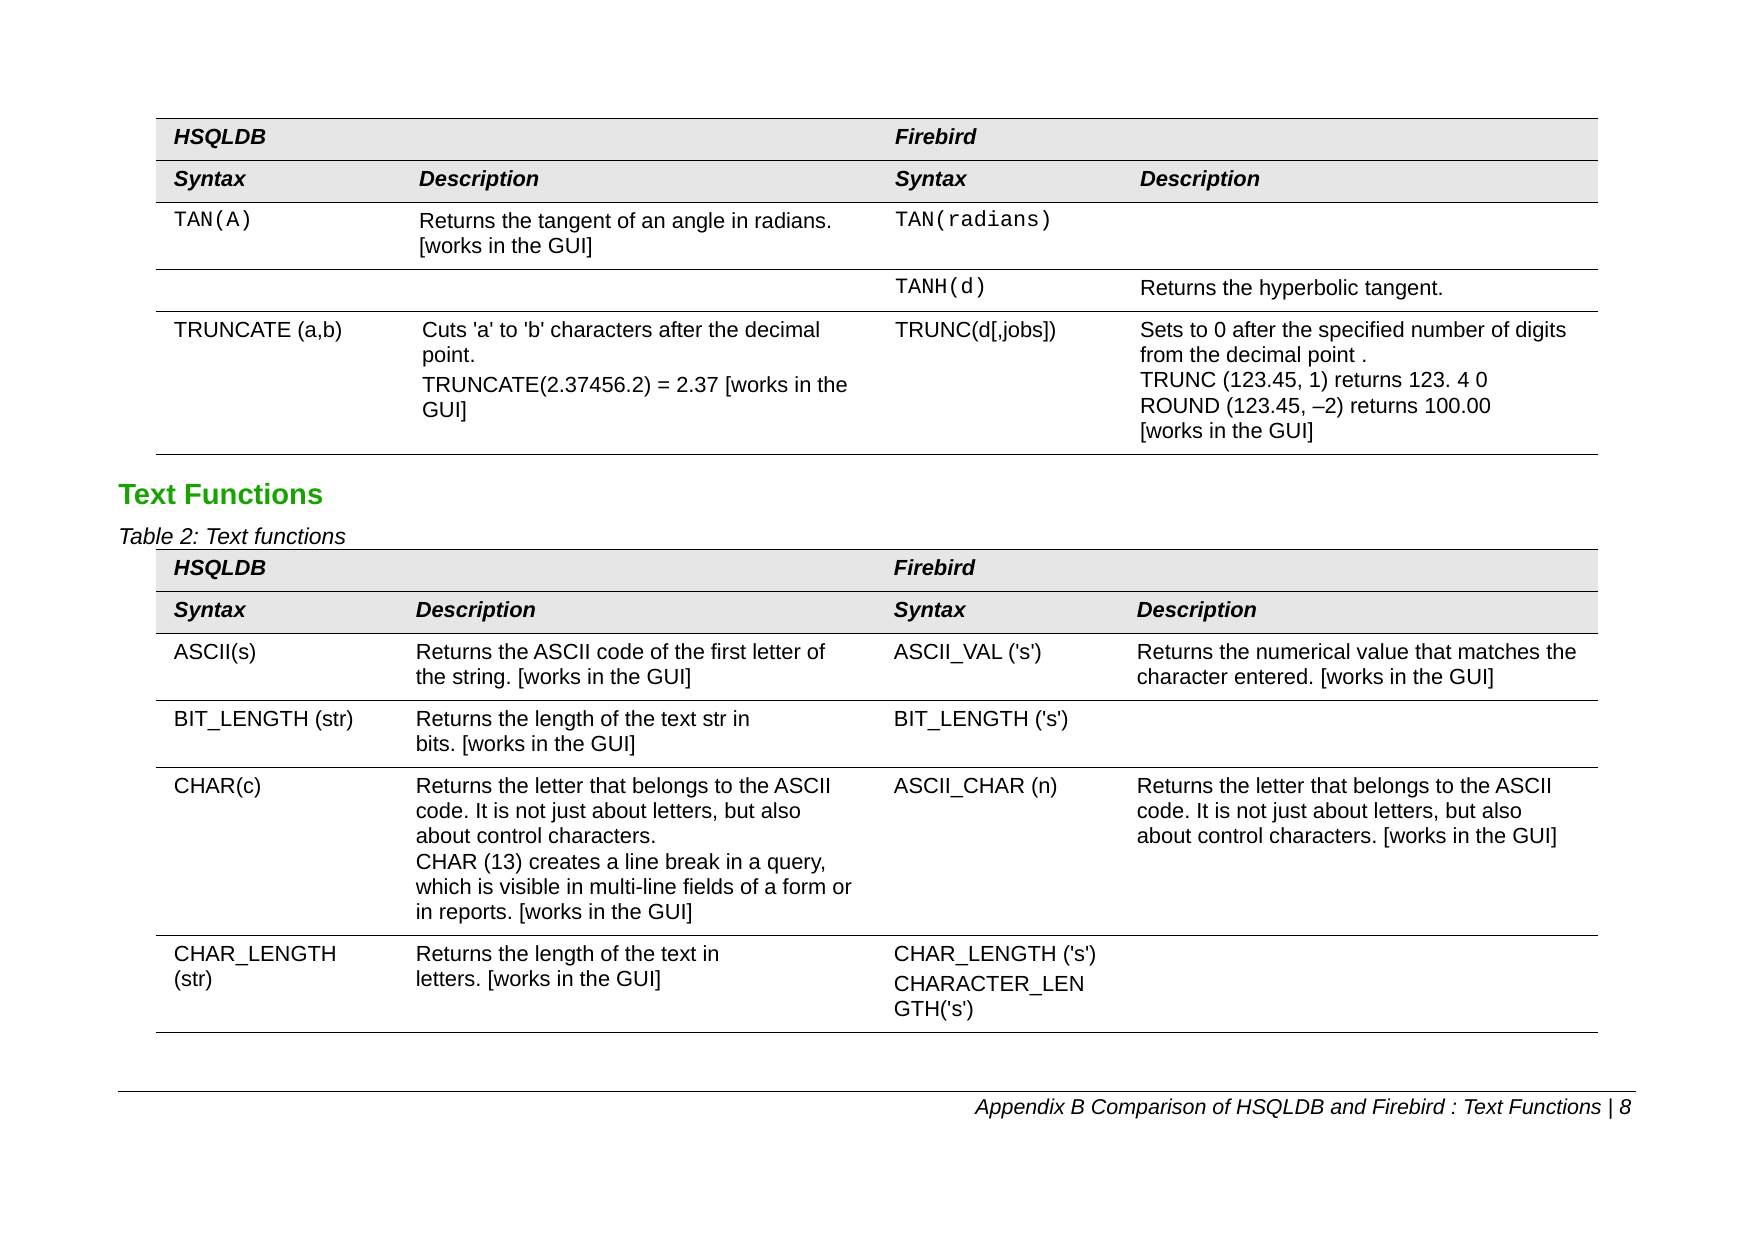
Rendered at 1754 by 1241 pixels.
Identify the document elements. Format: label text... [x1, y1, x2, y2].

table_cell Returns the length of the text str in bits. [works in the GUI] [398, 701, 876, 767]
table_cell [1122, 203, 1598, 269]
table_cell Description [401, 161, 877, 202]
table_cell CHAR_LENGTH ('s') CHARACTER_LENGTH('s') [876, 936, 1119, 1032]
table_cell Returns the numerical value that matches the character entered. [works in the GUI] [1119, 634, 1598, 700]
table_header Firebird [877, 119, 1598, 160]
table_cell Syntax [156, 592, 398, 633]
table_cell Description [398, 592, 876, 633]
table_cell Syntax [156, 161, 401, 202]
table_cell [156, 270, 401, 311]
table_cell Syntax [877, 161, 1122, 202]
table_cell TAN(radians) [877, 203, 1122, 269]
table_cell CHAR_LENGTH (str) [156, 936, 398, 1032]
table_cell Description [1119, 592, 1598, 633]
table_header HSQLDB [156, 119, 877, 160]
table_cell Returns the length of the text in letters. [works in the GUI] [398, 936, 876, 1032]
table_cell Cuts 'a' to 'b' characters after the decimal point. TRUNCATE(2.37456.2) = 2.37 [works in the GUI] [404, 312, 877, 453]
table_cell Returns the hyperbolic tangent. [1122, 270, 1598, 311]
table_cell Returns the tangent of an angle in radians. [works in the GUI] [401, 203, 877, 269]
table_cell [1119, 936, 1598, 1032]
table_header Firebird [876, 550, 1598, 591]
table_cell ASCII(s) [156, 634, 398, 700]
table_cell TRUNCATE (a,b) [156, 312, 404, 453]
table_cell TANH(d) [877, 270, 1122, 311]
table_cell Sets to 0 after the specified number of digits from the decimal point . TRUNC (123.45, 1) returns 123. 4 0 ROUND (123.45, –2) returns 100.00 [works in the GUI] [1122, 312, 1598, 453]
table_cell [1119, 701, 1598, 767]
table_cell ASCII_VAL ('s') [876, 634, 1119, 700]
table_cell Returns the letter that belongs to the ASCII code. It is not just about letters, but also about control characters. CHAR (13) creates a line break in a query, which is visible in multi-line fields of a form or in reports. [works in the GUI] [398, 768, 876, 935]
table_cell Returns the ASCII code of the first letter of the string. [works in the GUI] [398, 634, 876, 700]
table_cell Description [1122, 161, 1598, 202]
table_cell TRUNC(d[,jobs]) [877, 312, 1122, 453]
table_cell BIT_LENGTH (str) [156, 701, 398, 767]
table_cell ASCII_CHAR (n) [876, 768, 1119, 935]
table_cell BIT_LENGTH ('s') [876, 701, 1119, 767]
table_cell [401, 270, 877, 311]
table_cell Returns the letter that belongs to the ASCII code. It is not just about letters, but also about control characters. [works in the GUI] [1119, 768, 1598, 935]
table_cell Syntax [876, 592, 1119, 633]
text Table 2: Text functions [118, 523, 1636, 549]
table_cell TAN(A) [156, 203, 401, 269]
table_header HSQLDB [156, 550, 876, 591]
table_cell CHAR(c) [156, 768, 398, 935]
subtitle Text Functions [118, 477, 1636, 511]
